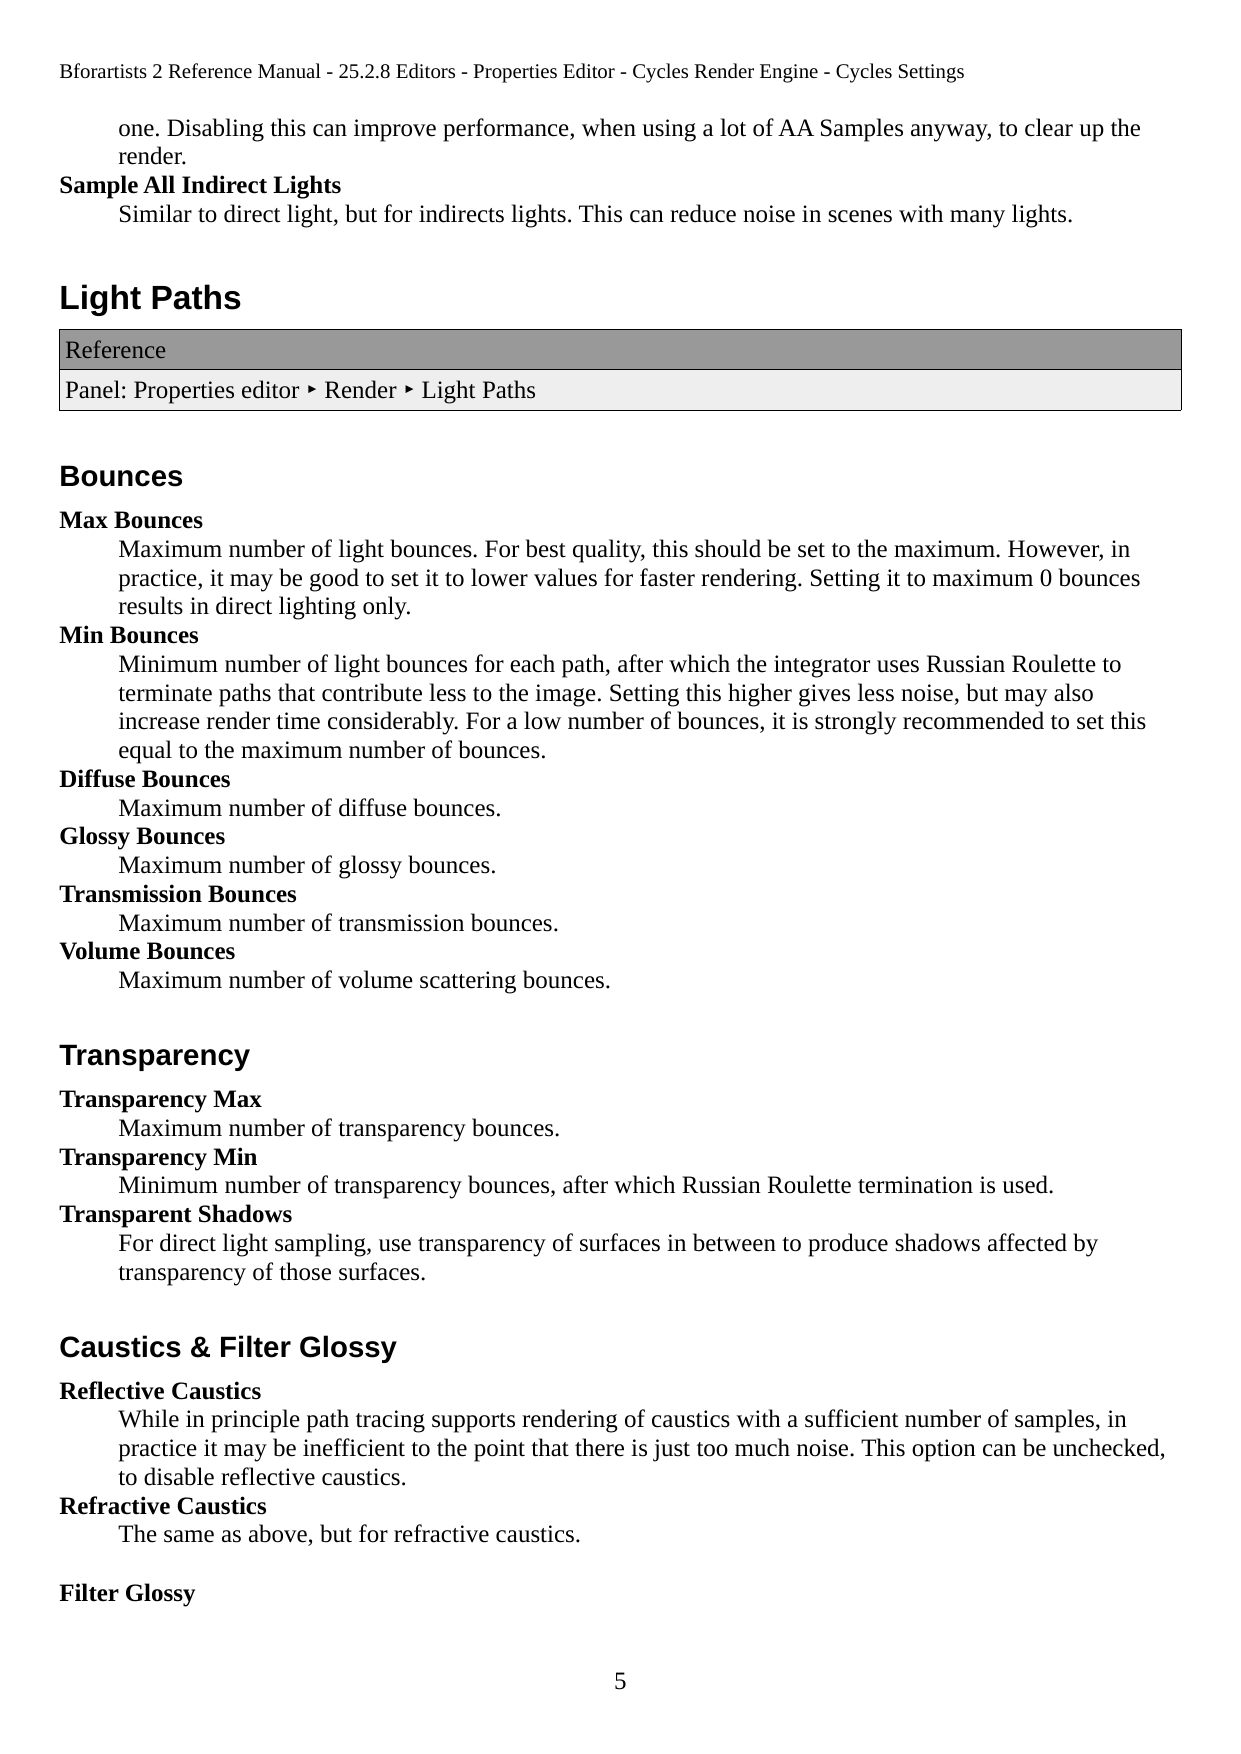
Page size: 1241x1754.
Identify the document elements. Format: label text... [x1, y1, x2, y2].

subtitle Transparency Max [59, 1084, 1181, 1113]
subtitle Diffuse Bounces [59, 764, 1181, 793]
subtitle Transparent Shadows [59, 1199, 1181, 1228]
list Minimum number of light bounces for each path, after which the integrator uses Russian Roulette to terminate paths that contribute less to the image. Setting this higher gives less noise, but may also increase render time considerably. For a low number of bounces, it is strongly recommended to set this equal to the maximum number of bounces. [118, 649, 1181, 764]
subtitle Refractive Caustics [59, 1491, 1181, 1519]
list Minimum number of transparency bounces, after which Russian Roulette termination is used. [118, 1170, 1181, 1199]
list Maximum number of diffuse bounces. [118, 793, 1181, 821]
list For direct light sampling, use transparency of surfaces in between to produce shadows affected by transparency of those surfaces. [118, 1228, 1181, 1285]
subtitle Volume Bounces [59, 936, 1181, 965]
subtitle Bounces [59, 459, 1181, 493]
subtitle Transparency [59, 1038, 1181, 1072]
list Maximum number of volume scattering bounces. [118, 965, 1181, 994]
list Maximum number of glossy bounces. [118, 850, 1181, 879]
subtitle Caustics & Filter Glossy [59, 1329, 1181, 1363]
table_header Reference [60, 330, 1181, 369]
table_cell Panel: Properties editor ‣ Render ‣ Light Paths [60, 370, 1181, 410]
subtitle Sample All Indirect Lights [59, 170, 1181, 199]
subtitle Max Bounces [59, 505, 1181, 534]
subtitle Reflective Caustics [59, 1376, 1181, 1404]
list Maximum number of transparency bounces. [118, 1113, 1181, 1142]
subtitle Glossy Bounces [59, 821, 1181, 850]
list The same as above, but for refractive caustics. [118, 1519, 1181, 1548]
list Similar to direct light, but for indirects lights. This can reduce noise in scenes with many lights. [118, 199, 1181, 228]
list While in principle path tracing supports rendering of caustics with a sufficient number of samples, in practice it may be inefficient to the point that there is just too much noise. This option can be unchecked, to disable reflective caustics. [118, 1404, 1181, 1491]
list Maximum number of transmission bounces. [118, 908, 1181, 936]
subtitle Light Paths [59, 278, 1181, 317]
list Maximum number of light bounces. For best quality, this should be set to the maximum. However, in practice, it may be good to set it to lower values for faster rendering. Setting it to maximum 0 bounces results in direct lighting only. [118, 534, 1181, 620]
subtitle Min Bounces [59, 620, 1181, 649]
list one. Disabling this can improve performance, when using a lot of AA Samples anyway, to clear up the render. [118, 113, 1181, 170]
subtitle Filter Glossy [59, 1578, 1181, 1606]
subtitle Transmission Bounces [59, 879, 1181, 908]
subtitle Transparency Min [59, 1142, 1181, 1170]
